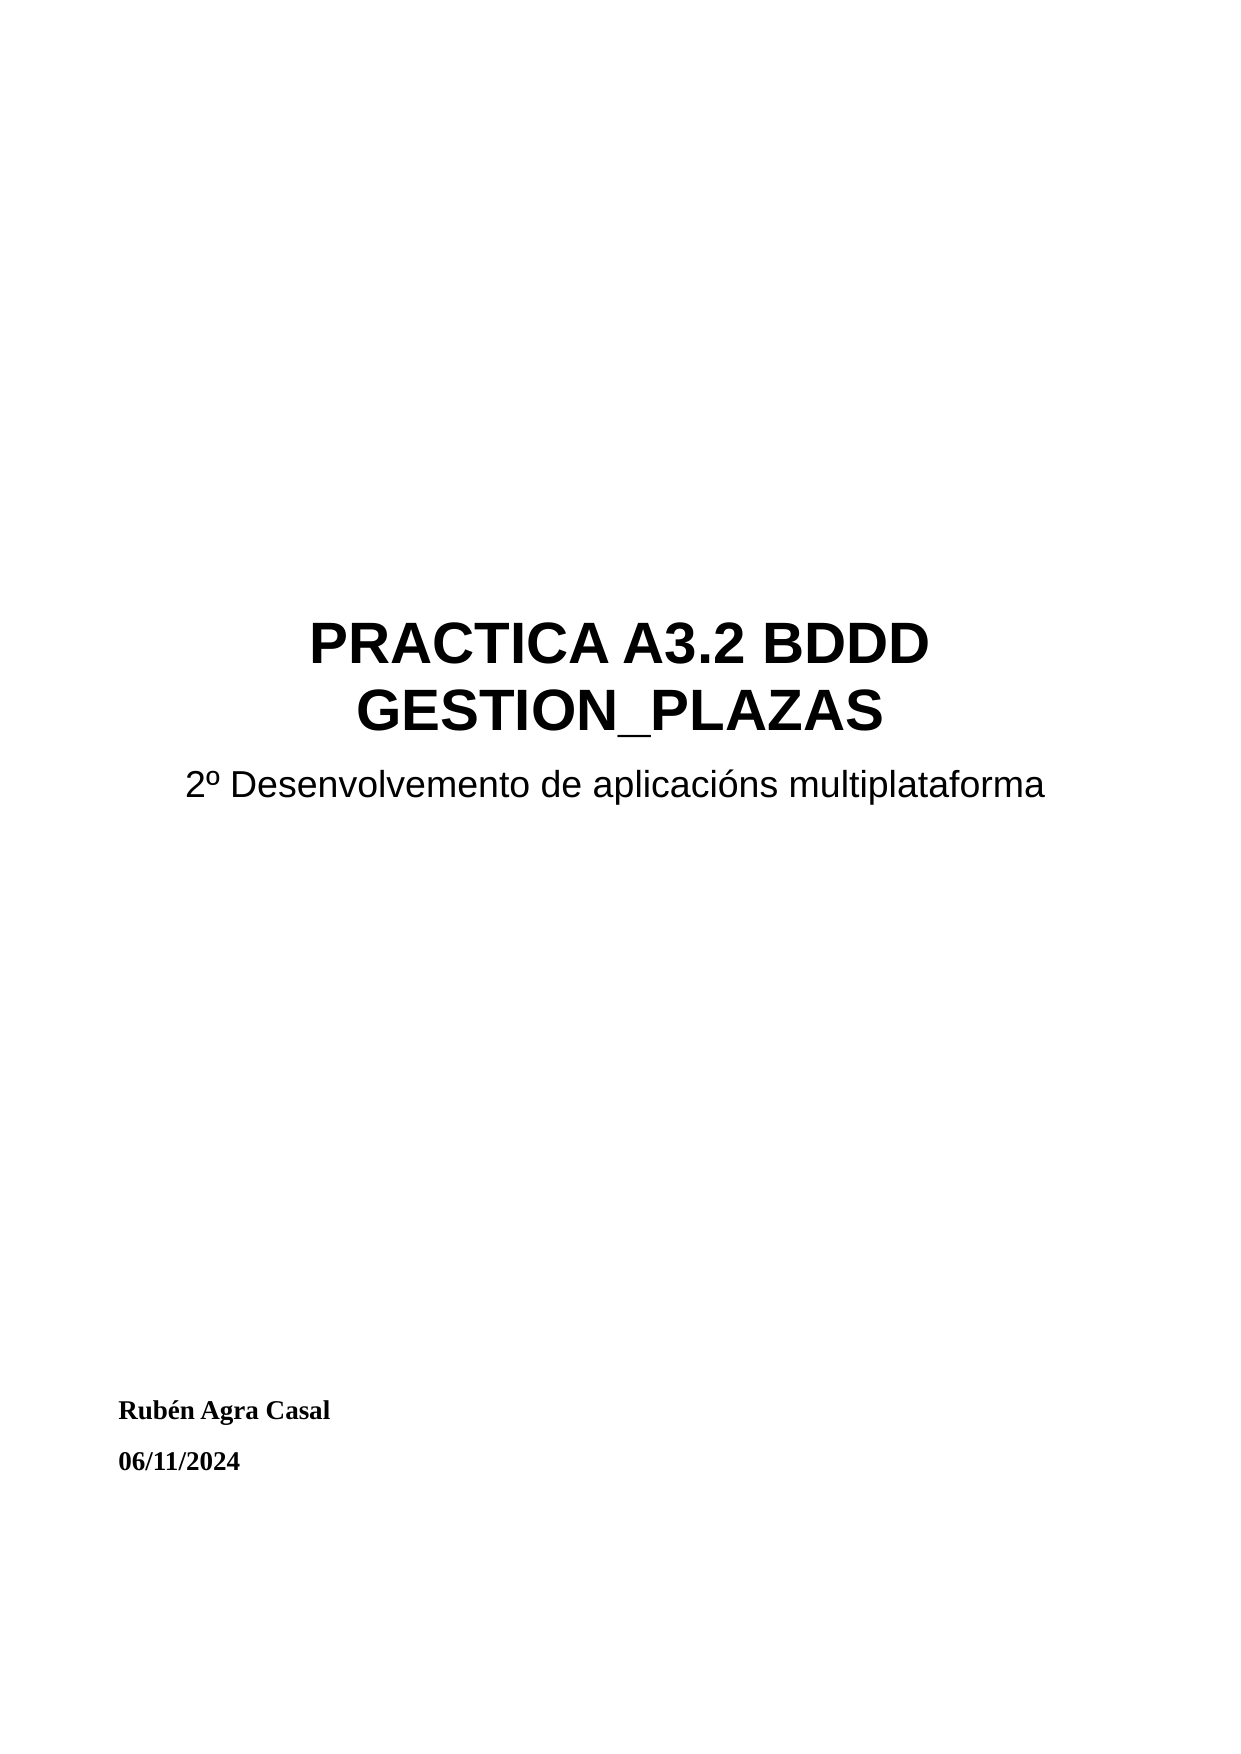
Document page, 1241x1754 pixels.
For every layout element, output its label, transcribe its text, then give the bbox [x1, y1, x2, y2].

text 06/11/2024 [118, 1444, 1122, 1476]
title PRACTICA A3.2 BDDD GESTION_PLAZAS [118, 609, 1122, 743]
subtitle 2º Desenvolvemento de aplicacións multiplataforma [118, 762, 1122, 805]
text Rubén Agra Casal [118, 1394, 1122, 1425]
